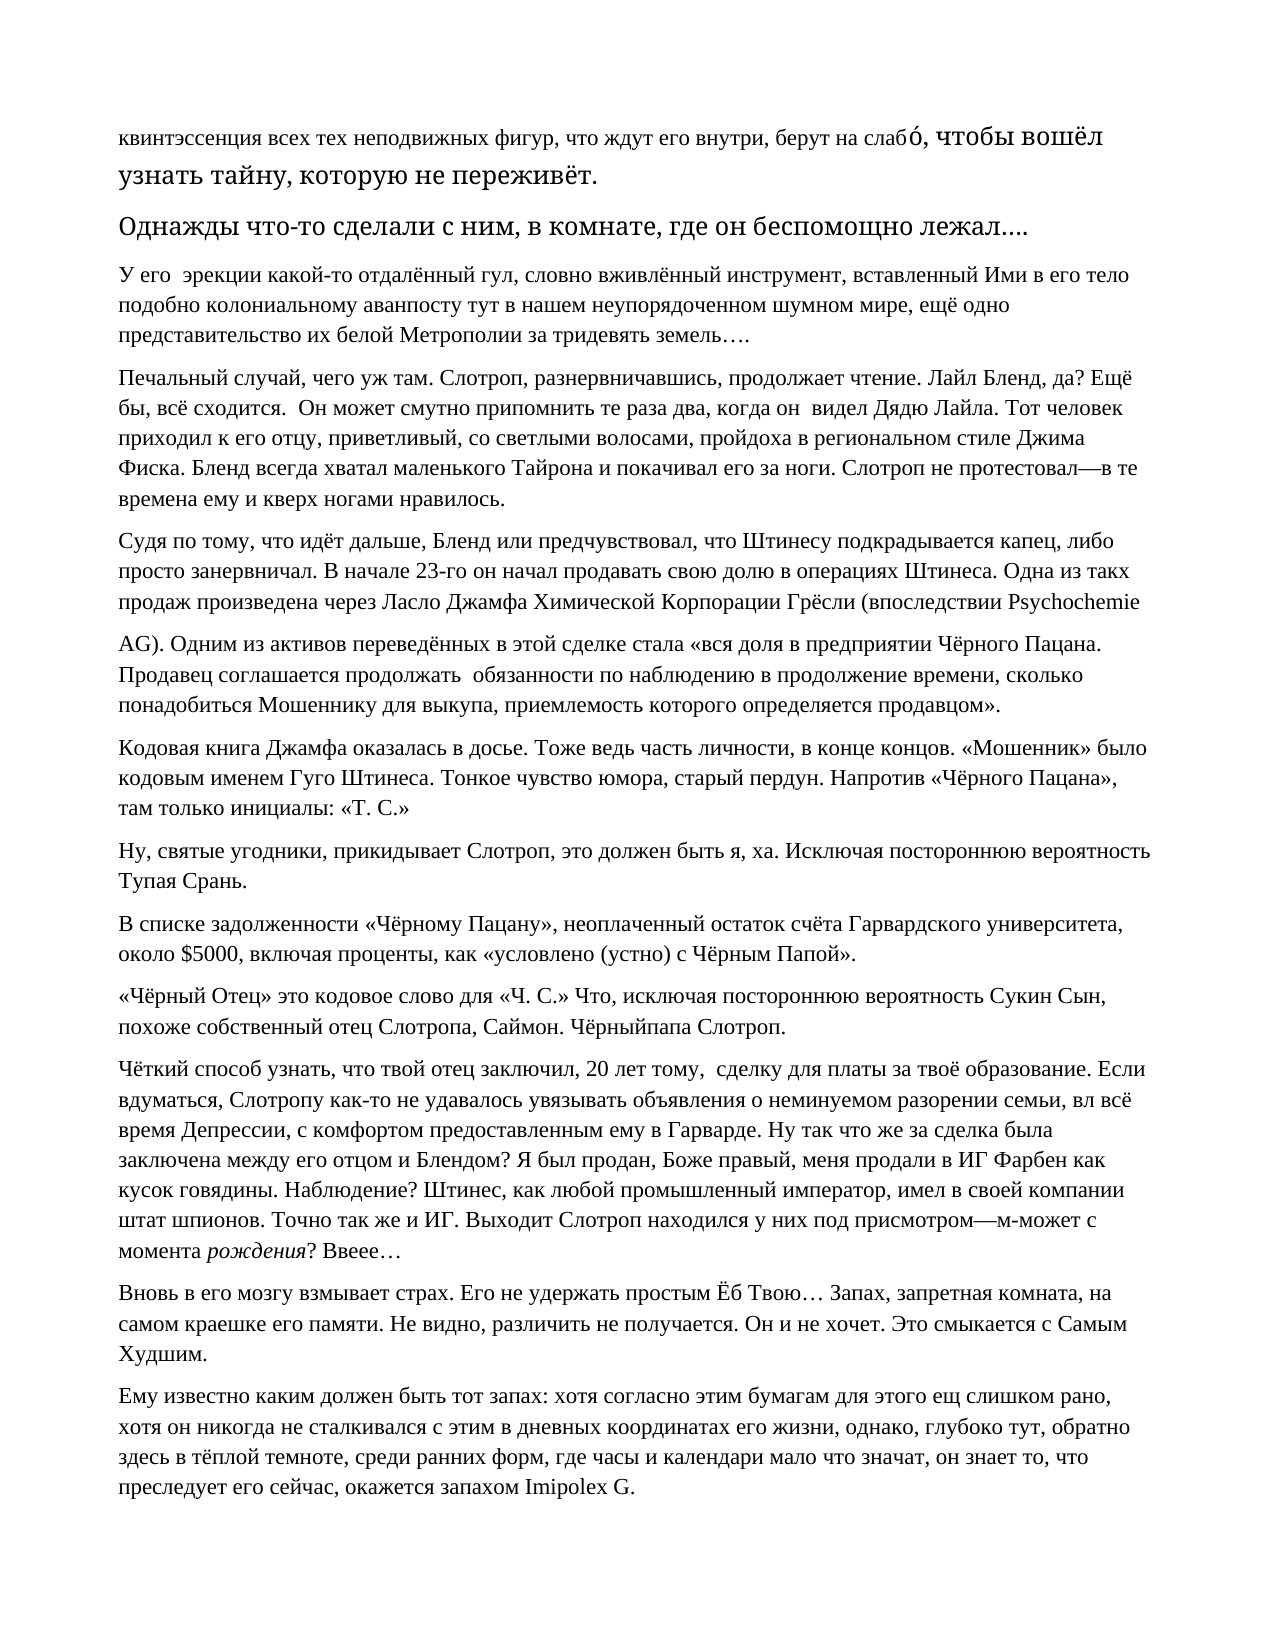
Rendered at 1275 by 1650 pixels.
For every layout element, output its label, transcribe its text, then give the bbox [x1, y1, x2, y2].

text Ему известно каким должен быть тот запах: хотя согласно этим бумагам для этого ещ слишком рано, хотя он никогда не сталкивался с этим в дневных координатах его жизни, однако, глубоко тут, обратно здесь в тёплой темноте, среди ранних форм, где часы и календари мало что значат, он знает то, что преследует его сейчас, окажется запахом Imipolex G. [118, 1382, 1157, 1499]
text У его эрекции какой-то отдалённый гул, словно вживлённый инструмент, вставленный Ими в его тело подобно колониальному аванпосту тут в нашем неупорядоченном шумном мире, ещё одно представительство их белой Метрополии за тридевять земель…. [118, 261, 1157, 347]
text «Чёрный Отец» это кодовое слово для «Ч. С.» Что, исключая постороннюю вероятность Сукин Сын, похоже собственный отец Слотропа, Саймон. Чёрныйпапа Слотроп. [118, 982, 1157, 1039]
text Кодовая книга Джамфа оказалась в досье. Тоже ведь часть личности, в конце концов. «Мошенник» было кодовым именем Гуго Штинеса. Тонкое чувство юмора, старый пердун. Напротив «Чёрного Пацана», там только инициалы: «Т. С.» [118, 733, 1157, 820]
text Судя по тому, что идёт дальше, Бленд или предчувствовал, что Штинесу подкрадывается капец, либо просто занервничал. В начале 23-го он начал продавать свою долю в операциях Штинеса. Одна из такх продаж произведена через Ласло Джамфа Химической Корпорации Грёсли (впоследствии Psychochemie [118, 527, 1157, 614]
text Однажды что-то сделали с ним, в комнате, где он беспомощно лежал…. [118, 209, 1157, 243]
text квинтэссенция всех тех неподвижных фигур, что ждут его внутри, берут на слабо́, чтобы вошёл узнать тайну, которую не переживёт. [118, 118, 1157, 191]
text AG). Одним из активов переведённых в этой сделке стала «вся доля в предприятии Чёрного Пацана. Продавец соглашается продолжать обязанности по наблюдению в продолжение времени, сколько понадобиться Мошеннику для выкупа, приемлемость которого определяется продавцом». [118, 630, 1157, 717]
text Вновь в его мозгу взмывает страх. Его не удержать простым Ёб Твою… Запах, запретная комната, на самом краешке его памяти. Не видно, различить не получается. Он и не хочет. Это смыкается с Самым Худшим. [118, 1279, 1157, 1366]
text В списке задолженности «Чёрному Пацану», неоплаченный остаток счёта Гарвардского университета, около $5000, включая проценты, как «условлено (устно) с Чёрным Папой». [118, 909, 1157, 966]
text Ну, святые угодники, прикидывает Слотроп, это должен быть я, ха. Исключая постороннюю вероятность Тупая Срань. [118, 837, 1157, 893]
text Чёткий способ узнать, что твой отец заключил, 20 лет тому, сделку для платы за твоё образование. Если вдуматься, Слотропу как-то не удавалось увязывать объявления о неминуемом разорении семьи, вл всё время Депрессии, с комфортом предоставленным ему в Гарварде. Ну так что же за сделка была заключена между его отцом и Блендом? Я был продан, Боже правый, меня продали в ИГ Фарбен как кусок говядины. Наблюдение? Штинес, как любой промышленный император, имел в своей компании штат шпионов. Точно так же и ИГ. Выходит Слотроп находился у них под присмотром—м-может с момента рождения? Ввеее… [118, 1055, 1157, 1263]
text Печальный случай, чего уж там. Слотроп, разнервничавшись, продолжает чтение. Лайл Бленд, да? Ещё бы, всё сходится. Он может смутно припомнить те раза два, когда он видел Дядю Лайла. Тот человек приходил к его отцу, приветливый, со светлыми волосами, пройдоха в региональном стиле Джима Фиска. Бленд всегда хватал маленького Тайрона и покачивал его за ноги. Слотроп не протестовал—в те времена ему и кверх ногами нравилось. [118, 364, 1157, 511]
